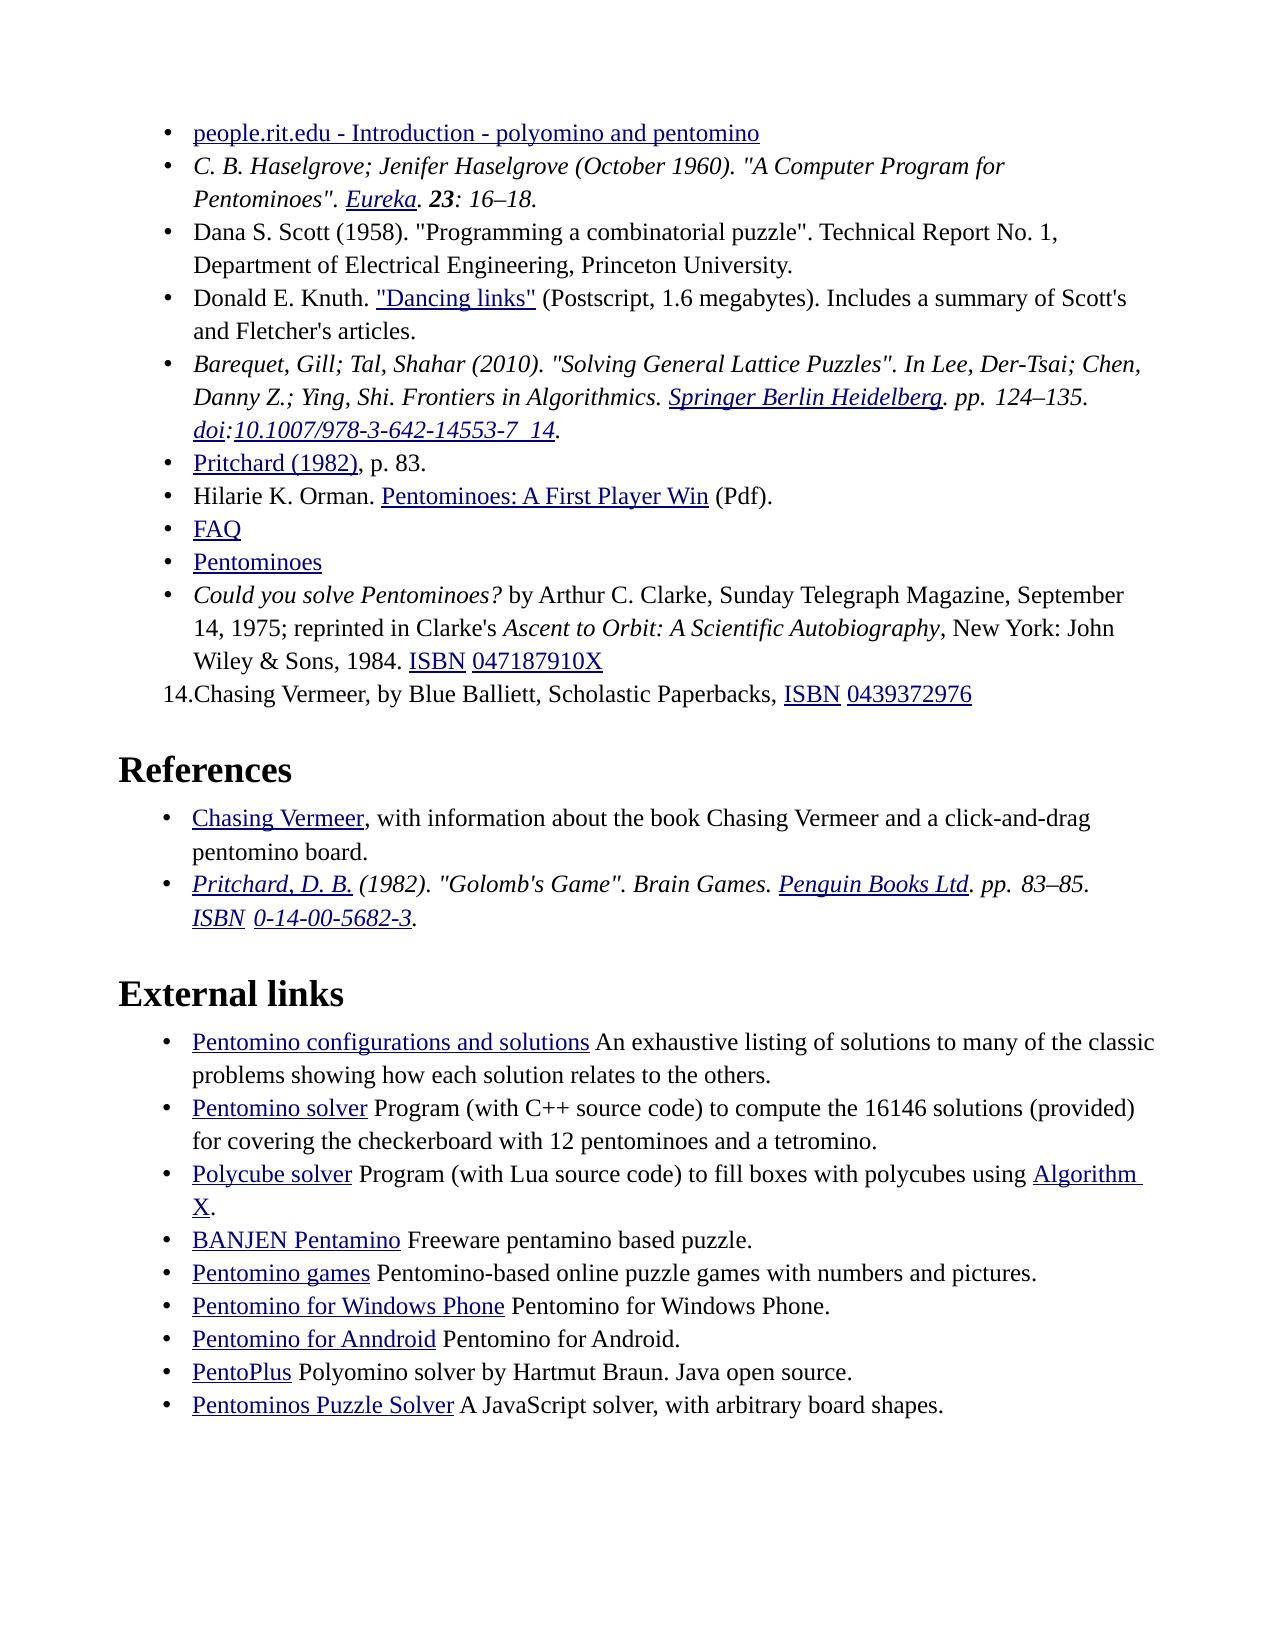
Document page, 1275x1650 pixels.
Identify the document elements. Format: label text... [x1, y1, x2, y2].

list BANJEN Pentamino Freeware pentamino based puzzle. [162, 1225, 1157, 1253]
table_header [118, 1438, 136, 1448]
list Hilarie K. Orman. Pentominoes: A First Player Win (Pdf). [164, 481, 1157, 510]
list Chasing Vermeer, with information about the book Chasing Vermeer and a click-and-drag pentomino board. [162, 803, 1157, 865]
subtitle External links [118, 971, 1157, 1014]
list Pritchard (1982), p. 83. [164, 448, 1157, 477]
list Pentominos Puzzle Solver A JavaScript solver, with arbitrary board shapes. [162, 1390, 1157, 1419]
subtitle References [118, 748, 1157, 791]
list FAQ [164, 514, 1157, 543]
list Pentominoes [164, 547, 1157, 576]
list people.rit.edu - Introduction - polyomino and pentomino [164, 118, 1157, 147]
list Pentomino solver Program (with C++ source code) to compute the 16146 solutions (provided) for covering the checkerboard with 12 pentominoes and a tetromino. [162, 1093, 1157, 1154]
list Donald E. Knuth. "Dancing links" (Postscript, 1.6 megabytes). Includes a summary of Scott's and Fletcher's articles. [164, 283, 1157, 345]
list PentoPlus Polyomino solver by Hartmut Braun. Java open source. [162, 1357, 1157, 1386]
list Chasing Vermeer, by Blue Balliett, Scholastic Paperbacks, ISBN 0439372976 [162, 679, 1157, 708]
list Pritchard, D. B. (1982). "Golomb's Game". Brain Games. Penguin Books Ltd. pp. 83–85. ISBN 0-14-00-5682-3. [162, 869, 1157, 931]
list Dana S. Scott (1958). "Programming a combinatorial puzzle". Technical Report No. 1, Department of Electrical Engineering, Princeton University. [164, 217, 1157, 279]
list Polycube solver Program (with Lua source code) to fill boxes with polycubes using Algorithm X. [162, 1159, 1157, 1221]
list C. B. Haselgrove; Jenifer Haselgrove (October 1960). "A Computer Program for Pentominoes". Eureka. 23: 16–18. [164, 151, 1157, 213]
list Pentomino configurations and solutions An exhaustive listing of solutions to many of the classic problems showing how each solution relates to the others. [162, 1027, 1157, 1088]
list Barequet, Gill; Tal, Shahar (2010). "Solving General Lattice Puzzles". In Lee, Der-Tsai; Chen, Danny Z.; Ying, Shi. Frontiers in Algorithmics. Springer Berlin Heidelberg. pp. 124–135. doi:10.1007/978-3-642-14553-7_14. [164, 349, 1157, 444]
list Could you solve Pentominoes? by Arthur C. Clarke, Sunday Telegraph Magazine, September 14, 1975; reprinted in Clarke's Ascent to Orbit: A Scientific Autobiography, New York: John Wiley & Sons, 1984. ISBN 047187910X [164, 580, 1157, 675]
list Pentomino for Windows Phone Pentomino for Windows Phone. [162, 1291, 1157, 1319]
list Pentomino for Anndroid Pentomino for Android. [162, 1324, 1157, 1353]
list Pentomino games Pentomino-based online puzzle games with numbers and pictures. [162, 1258, 1157, 1287]
